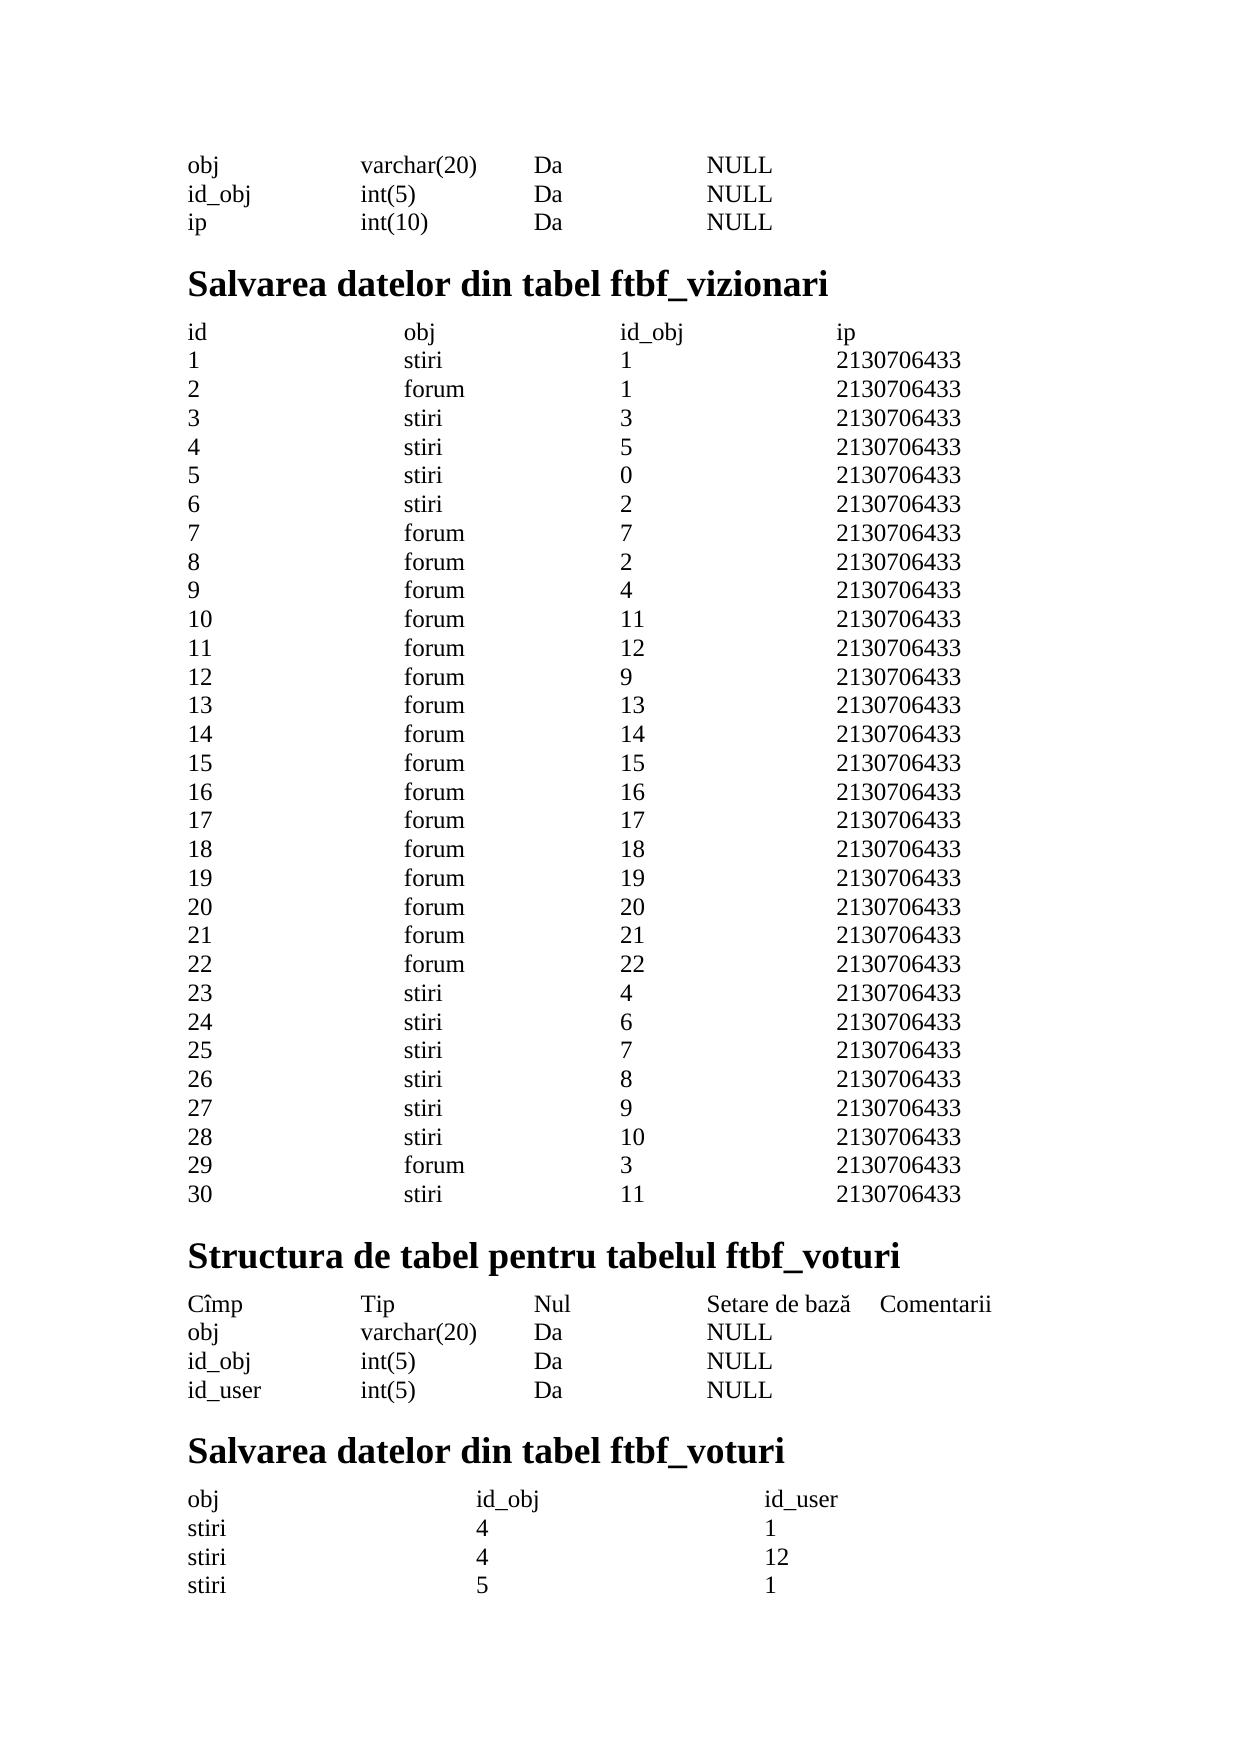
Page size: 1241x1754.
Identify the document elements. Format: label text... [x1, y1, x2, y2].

table_cell 2130706433 [836, 691, 1053, 719]
table_header id_user [764, 1484, 1053, 1513]
table_cell 9 [188, 576, 404, 604]
table_cell 15 [620, 748, 836, 777]
table_cell stiri [404, 1007, 620, 1036]
table_cell id_obj [188, 1346, 360, 1375]
table_cell 11 [620, 604, 836, 633]
table_cell stiri [404, 1064, 620, 1093]
table_cell int(5) [360, 1346, 533, 1375]
table_cell stiri [404, 489, 620, 518]
table_cell 1 [764, 1571, 1053, 1599]
table_cell 1 [620, 346, 836, 374]
table_cell forum [404, 518, 620, 547]
table_cell forum [404, 949, 620, 978]
table_cell 3 [620, 1151, 836, 1179]
table_cell 2130706433 [836, 1151, 1053, 1179]
table_header obj [404, 317, 620, 346]
table_header obj [188, 1484, 476, 1513]
table_cell 15 [188, 748, 404, 777]
table_cell 6 [188, 489, 404, 518]
table_cell 1 [620, 374, 836, 403]
table_cell [880, 1346, 1053, 1375]
table_cell 22 [188, 949, 404, 978]
table_cell 2130706433 [836, 892, 1053, 921]
table_cell 5 [476, 1571, 764, 1599]
table_cell 2130706433 [836, 346, 1053, 374]
table_cell Da [534, 1375, 706, 1404]
table_cell 2130706433 [836, 777, 1053, 806]
table_cell 2130706433 [836, 1036, 1053, 1064]
table_cell 2130706433 [836, 604, 1053, 633]
table_cell 10 [188, 604, 404, 633]
table_cell 22 [620, 949, 836, 978]
table_cell 4 [620, 978, 836, 1007]
table_cell 2130706433 [836, 949, 1053, 978]
table_header Comentarii [880, 1289, 1053, 1317]
table_cell 2 [620, 547, 836, 576]
table_cell forum [404, 576, 620, 604]
table_cell 10 [620, 1122, 836, 1151]
table_cell stiri [404, 1036, 620, 1064]
table_cell stiri [404, 1179, 620, 1208]
table_cell 11 [620, 1179, 836, 1208]
table_cell 1 [188, 346, 404, 374]
table_cell NULL [706, 1346, 879, 1375]
table_cell 14 [620, 719, 836, 748]
table_cell 2130706433 [836, 1007, 1053, 1036]
table_cell 18 [620, 834, 836, 863]
table_cell 20 [620, 892, 836, 921]
table_cell ip [188, 208, 360, 236]
table_cell 9 [620, 662, 836, 691]
table_cell [880, 1375, 1053, 1404]
table_cell Da [534, 1346, 706, 1375]
table_cell 4 [620, 576, 836, 604]
table_header id [188, 317, 404, 346]
table_cell 18 [188, 834, 404, 863]
table_cell NULL [706, 150, 879, 179]
table_cell 11 [188, 633, 404, 662]
table_cell forum [404, 691, 620, 719]
table_cell stiri [404, 403, 620, 432]
table_cell 2130706433 [836, 1093, 1053, 1122]
table_cell int(10) [360, 208, 533, 236]
table_cell 20 [188, 892, 404, 921]
table_cell 2130706433 [836, 633, 1053, 662]
table_cell int(5) [360, 1375, 533, 1404]
table_cell Da [534, 179, 706, 207]
table_cell 2130706433 [836, 1179, 1053, 1208]
table_cell 26 [188, 1064, 404, 1093]
table_cell 4 [476, 1513, 764, 1542]
table_cell [880, 208, 1053, 236]
table_cell 24 [188, 1007, 404, 1036]
table_cell 4 [188, 432, 404, 461]
table_cell forum [404, 719, 620, 748]
table_cell varchar(20) [360, 1318, 533, 1346]
subtitle Salvarea datelor din tabel ftbf_voturi [187, 1429, 1053, 1472]
table_cell Da [534, 150, 706, 179]
table_cell 2130706433 [836, 719, 1053, 748]
table_cell 2 [188, 374, 404, 403]
table_cell forum [404, 547, 620, 576]
table_cell forum [404, 863, 620, 892]
table_cell 29 [188, 1151, 404, 1179]
table_cell NULL [706, 1318, 879, 1346]
table_cell forum [404, 921, 620, 949]
table_cell 21 [620, 921, 836, 949]
table_cell 14 [188, 719, 404, 748]
table_cell forum [404, 892, 620, 921]
table_cell stiri [404, 1093, 620, 1122]
table_cell 2130706433 [836, 662, 1053, 691]
table_cell 12 [188, 662, 404, 691]
table_cell 19 [188, 863, 404, 892]
table_cell 13 [620, 691, 836, 719]
table_cell 7 [620, 1036, 836, 1064]
table_cell stiri [188, 1571, 476, 1599]
table_cell [880, 1318, 1053, 1346]
table_cell 2130706433 [836, 547, 1053, 576]
table_cell forum [404, 834, 620, 863]
table_header ip [836, 317, 1053, 346]
table_cell 3 [620, 403, 836, 432]
table_cell stiri [404, 346, 620, 374]
table_cell 2130706433 [836, 461, 1053, 489]
table_cell int(5) [360, 179, 533, 207]
table_cell 2130706433 [836, 978, 1053, 1007]
table_cell 2130706433 [836, 518, 1053, 547]
table_cell forum [404, 748, 620, 777]
table_cell 0 [620, 461, 836, 489]
table_cell 17 [620, 806, 836, 834]
table_cell 2130706433 [836, 834, 1053, 863]
subtitle Structura de tabel pentru tabelul ftbf_voturi [187, 1233, 1053, 1276]
table_cell forum [404, 604, 620, 633]
table_cell 3 [188, 403, 404, 432]
table_cell 2130706433 [836, 1122, 1053, 1151]
table_cell 7 [188, 518, 404, 547]
table_cell 2130706433 [836, 806, 1053, 834]
table_cell stiri [188, 1513, 476, 1542]
table_cell 17 [188, 806, 404, 834]
table_cell 9 [620, 1093, 836, 1122]
table_cell 2130706433 [836, 489, 1053, 518]
table_cell 16 [188, 777, 404, 806]
table_cell stiri [404, 1122, 620, 1151]
table_cell stiri [404, 978, 620, 1007]
table_header Setare de bază [706, 1289, 879, 1317]
table_cell NULL [706, 1375, 879, 1404]
table_cell 4 [476, 1542, 764, 1571]
table_cell id_user [188, 1375, 360, 1404]
table_cell stiri [188, 1542, 476, 1571]
table_cell 27 [188, 1093, 404, 1122]
table_cell Da [534, 1318, 706, 1346]
table_cell 28 [188, 1122, 404, 1151]
table_cell 2130706433 [836, 403, 1053, 432]
table_cell [880, 150, 1053, 179]
table_cell [880, 179, 1053, 207]
table_cell 13 [188, 691, 404, 719]
table_cell forum [404, 662, 620, 691]
table_cell 2 [620, 489, 836, 518]
table_cell NULL [706, 208, 879, 236]
table_cell 5 [188, 461, 404, 489]
table_header id_obj [476, 1484, 764, 1513]
table_cell 2130706433 [836, 1064, 1053, 1093]
table_cell varchar(20) [360, 150, 533, 179]
table_cell obj [188, 1318, 360, 1346]
table_cell 16 [620, 777, 836, 806]
table_cell forum [404, 374, 620, 403]
table_cell 2130706433 [836, 374, 1053, 403]
table_cell 2130706433 [836, 576, 1053, 604]
table_cell forum [404, 633, 620, 662]
table_cell 2130706433 [836, 921, 1053, 949]
table_cell 1 [764, 1513, 1053, 1542]
table_header Cîmp [188, 1289, 360, 1317]
table_cell forum [404, 1151, 620, 1179]
table_header Tip [360, 1289, 533, 1317]
table_cell 2130706433 [836, 432, 1053, 461]
table_cell id_obj [188, 179, 360, 207]
table_cell stiri [404, 461, 620, 489]
table_cell 8 [620, 1064, 836, 1093]
table_cell obj [188, 150, 360, 179]
table_cell 23 [188, 978, 404, 1007]
table_cell 12 [764, 1542, 1053, 1571]
table_cell 7 [620, 518, 836, 547]
table_cell Da [534, 208, 706, 236]
table_header id_obj [620, 317, 836, 346]
table_cell 6 [620, 1007, 836, 1036]
table_cell 2130706433 [836, 748, 1053, 777]
table_cell 5 [620, 432, 836, 461]
table_cell forum [404, 806, 620, 834]
table_cell 2130706433 [836, 863, 1053, 892]
table_cell stiri [404, 432, 620, 461]
table_cell 12 [620, 633, 836, 662]
table_cell 21 [188, 921, 404, 949]
subtitle Salvarea datelor din tabel ftbf_vizionari [187, 261, 1053, 304]
table_cell 8 [188, 547, 404, 576]
table_cell 19 [620, 863, 836, 892]
table_cell forum [404, 777, 620, 806]
table_cell 25 [188, 1036, 404, 1064]
table_cell 30 [188, 1179, 404, 1208]
table_header Nul [534, 1289, 706, 1317]
table_cell NULL [706, 179, 879, 207]
